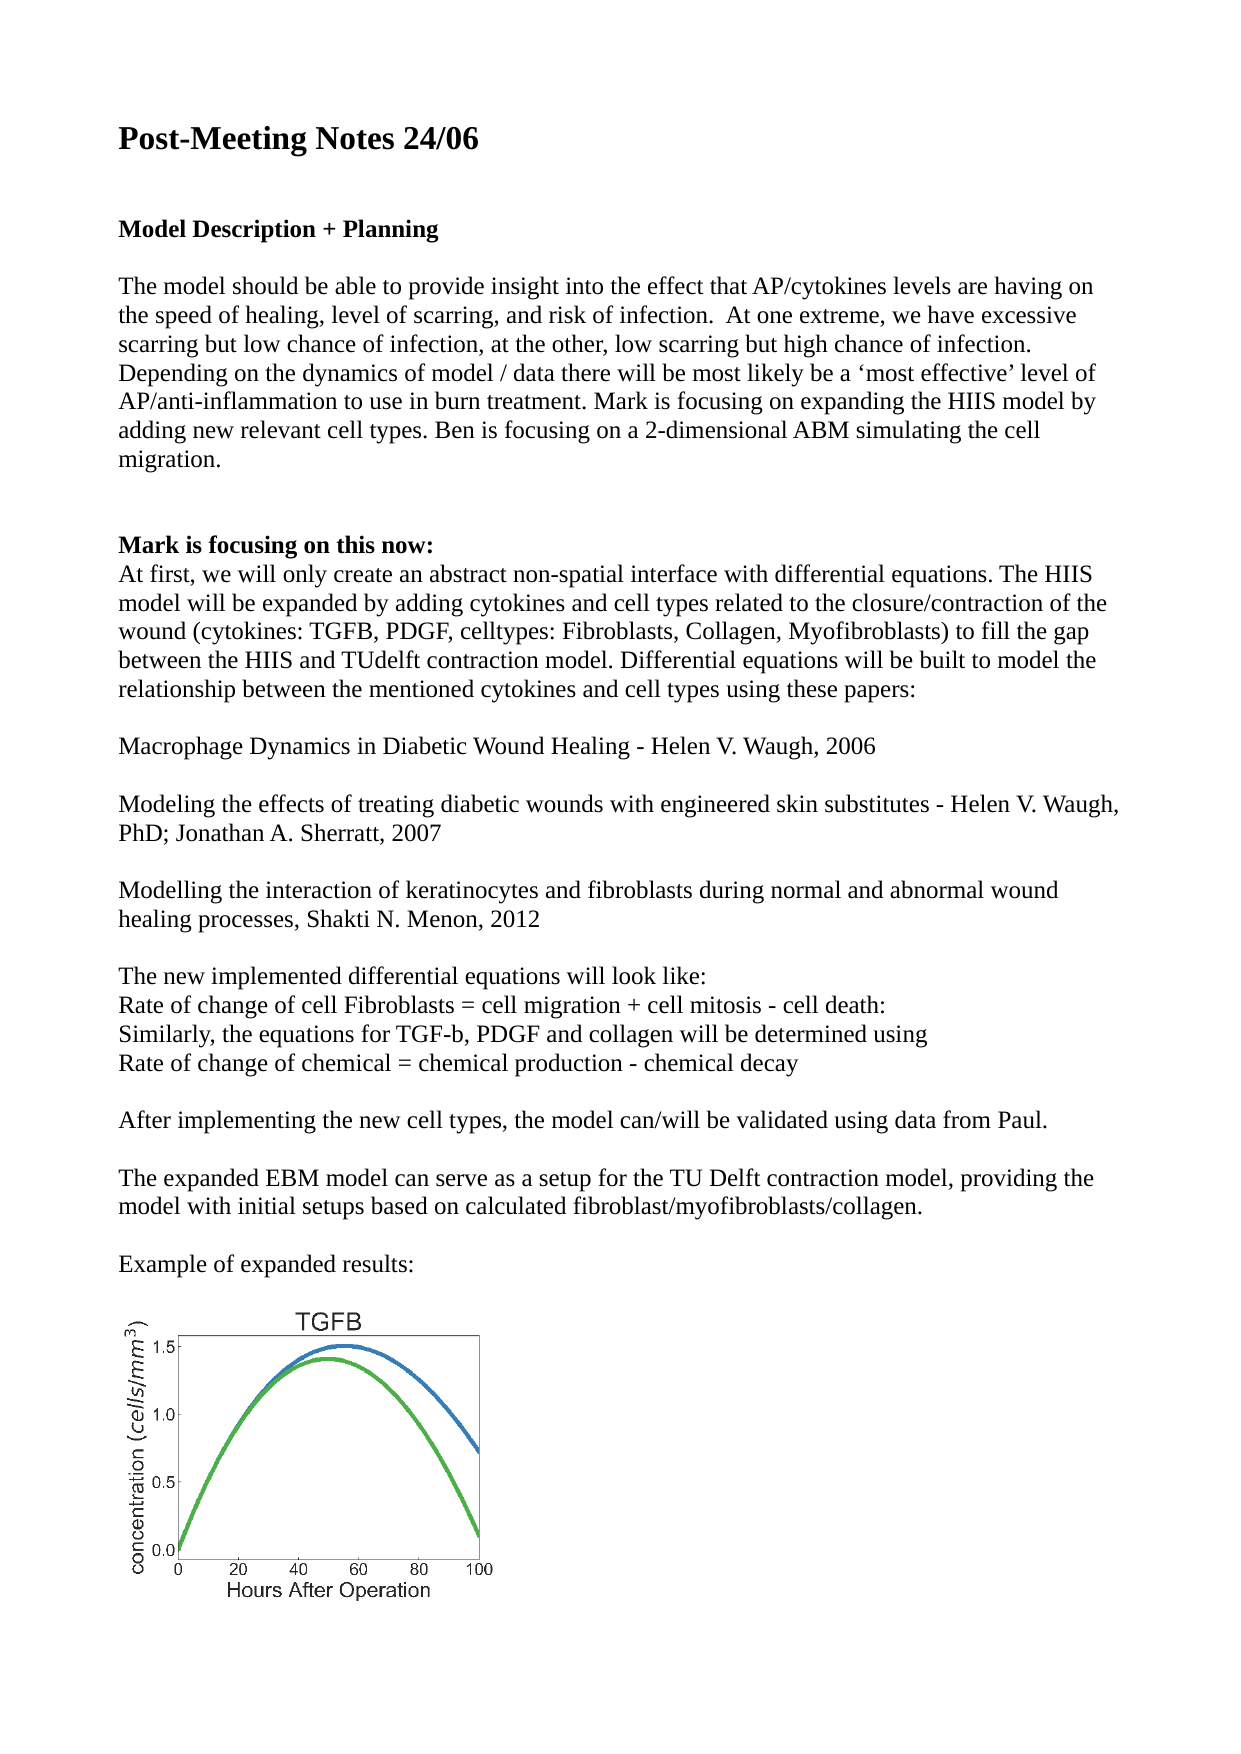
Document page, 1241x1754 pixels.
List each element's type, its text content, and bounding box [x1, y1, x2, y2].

text Rate of change of cell Fibroblasts = cell migration + cell mitosis - cell death: [118, 990, 1122, 1019]
text Post-Meeting Notes 24/06 [118, 118, 1122, 156]
text The new implemented differential equations will look like: [118, 961, 1122, 990]
text After implementing the new cell types, the model can/will be validated using data from Paul. [118, 1105, 1122, 1134]
text Rate of change of chemical = chemical production - chemical decay [118, 1048, 1122, 1076]
text At first, we will only create an abstract non-spatial interface with differential equations. The HIIS model will be expanded by adding cytokines and cell types related to the closure/contraction of the wound (cytokines: TGFB, PDGF, celltypes: Fibroblasts, Collagen, Myofibroblasts) to fill the gap between the HIIS and TUdelft contraction model. Differential equations will be built to model the relationship between the mentioned cytokines and cell types using these papers: [118, 559, 1122, 703]
text Mark is focusing on this now: [118, 530, 1122, 559]
text Model Description + Planning [118, 214, 1122, 243]
text The expanded EBM model can serve as a setup for the TU Delft contraction model, providing the model with initial setups based on calculated fibroblast/myofibroblasts/collagen. [118, 1163, 1122, 1220]
text Example of expanded results: [118, 1249, 1122, 1278]
text Modelling the interaction of keratinocytes and fibroblasts during normal and abnormal wound healing processes, Shakti N. Menon, 2012 [118, 875, 1122, 933]
text Macrophage Dynamics in Diabetic Wound Healing - Helen V. Waugh, 2006 [118, 731, 1122, 760]
text Modeling the effects of treating diabetic wounds with engineered skin substitutes - Helen V. Waugh, PhD; Jonathan A. Sherratt, 2007 [118, 789, 1122, 846]
text Similarly, the equations for TGF-b, PDGF and collagen will be determined using [118, 1019, 1122, 1048]
text The model should be able to provide insight into the effect that AP/cytokines levels are having on the speed of healing, level of scarring, and risk of infection. At one extreme, we have excessive scarring but low chance of infection, at the other, low scarring but high chance of infection. Depending on the dynamics of model / data there will be most likely be a ‘most effective’ level of AP/anti-inflammation to use in burn treatment. Mark is focusing on expanding the HIIS model by adding new relevant cell types. Ben is focusing on a 2-dimensional ABM simulating the cell migration. [118, 271, 1122, 473]
